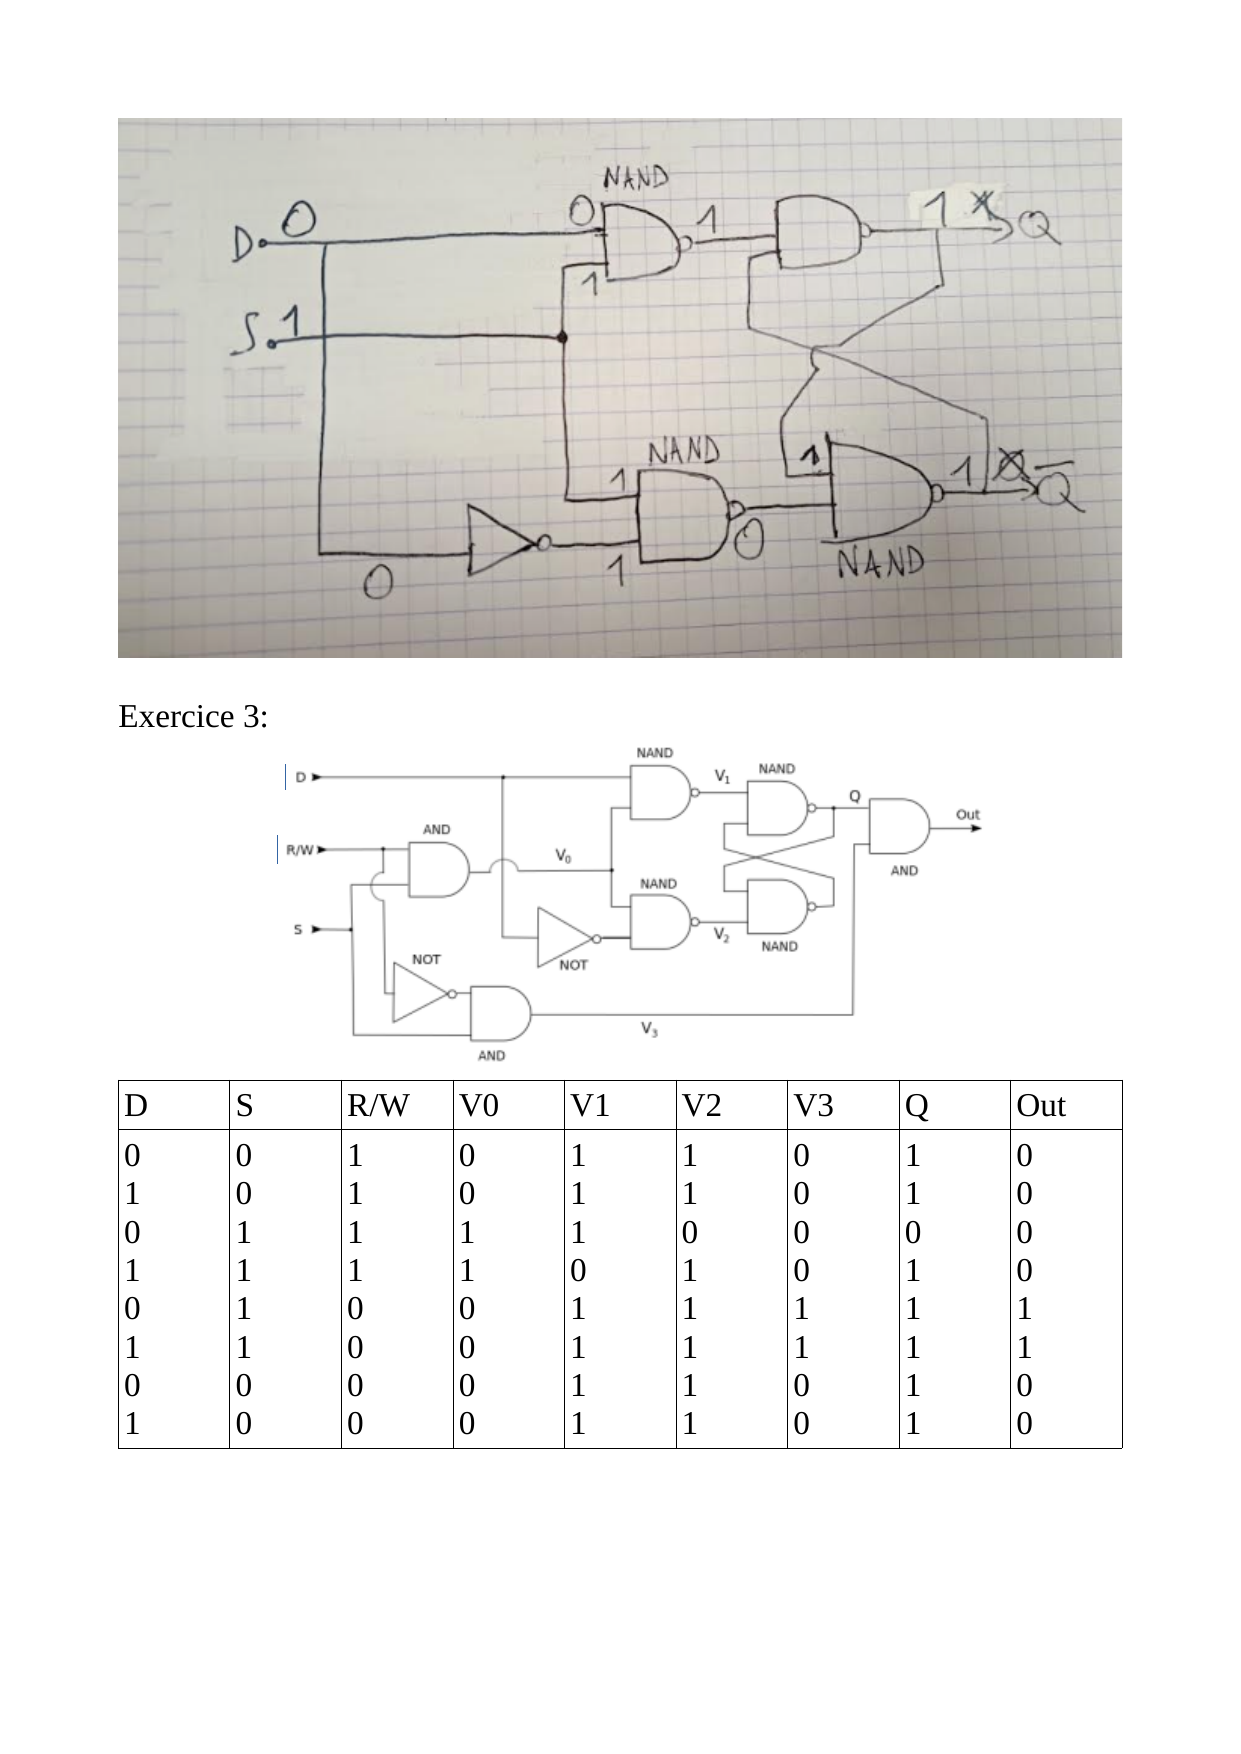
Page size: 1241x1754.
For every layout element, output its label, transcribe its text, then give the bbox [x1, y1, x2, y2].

table_header V3 [788, 1081, 899, 1129]
table_header V2 [677, 1081, 787, 1129]
table_cell 1 1 1 1 0 0 0 0 [342, 1130, 453, 1448]
table_cell 1 1 0 1 1 1 1 1 [900, 1130, 1010, 1448]
table_header R/W [342, 1081, 453, 1129]
table_header S [230, 1081, 341, 1129]
table_cell 0 0 1 1 1 1 0 0 [230, 1130, 341, 1448]
table_header Out [1011, 1081, 1122, 1129]
table_cell 0 0 1 1 0 0 0 0 [454, 1130, 564, 1448]
table_cell 1 1 0 1 1 1 1 1 [677, 1130, 787, 1448]
table_header D [119, 1081, 229, 1129]
picture [118, 118, 1123, 658]
table_cell 0 1 0 1 0 1 0 1 [119, 1130, 229, 1448]
table_header Q [900, 1081, 1010, 1129]
table_header V1 [565, 1081, 676, 1129]
picture [245, 734, 996, 1074]
table_cell 0 0 0 0 1 1 0 0 [788, 1130, 899, 1448]
text Exercice 3: [118, 696, 1122, 734]
table_cell 1 1 1 0 1 1 1 1 [565, 1130, 676, 1448]
table_cell 0 0 0 0 1 1 0 0 [1011, 1130, 1122, 1448]
table_header V0 [454, 1081, 564, 1129]
